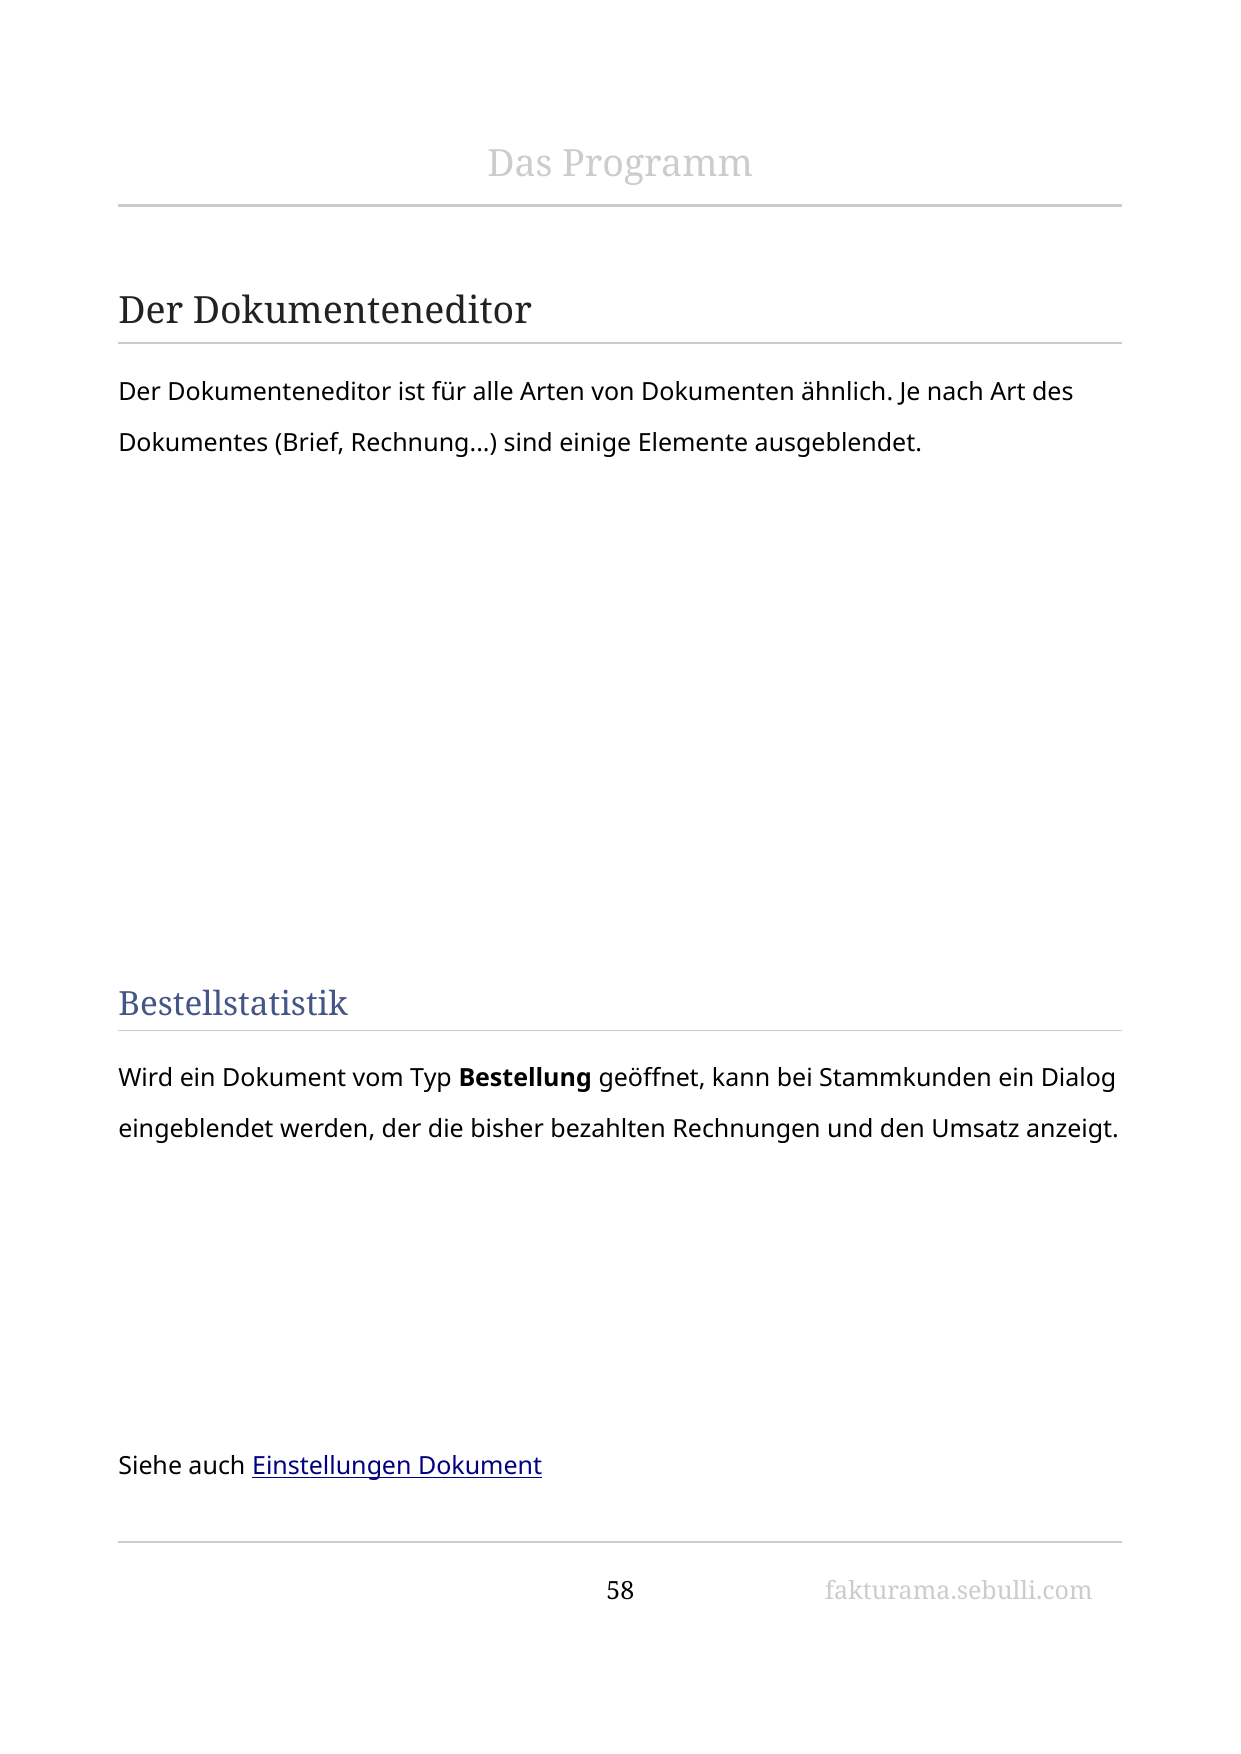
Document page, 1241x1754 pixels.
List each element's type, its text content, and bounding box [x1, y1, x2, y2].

subtitle Bestellstatistik [118, 980, 1122, 1030]
subtitle Der Dokumenteneditor [118, 283, 1122, 342]
text Siehe auch Einstellungen Dokument [118, 1448, 1122, 1482]
text Wird ein Dokument vom Typ Bestellung geöffnet, kann bei Stammkunden ein Dialog eingeblendet werden, der die bisher bezahlten Rechnungen und den Umsatz anzeigt. [118, 1060, 1122, 1145]
text Der Dokumenteneditor ist für alle Arten von Dokumenten ähnlich. Je nach Art des Dokumentes (Brief, Rechnung...) sind einige Elemente ausgeblendet. [118, 373, 1122, 458]
